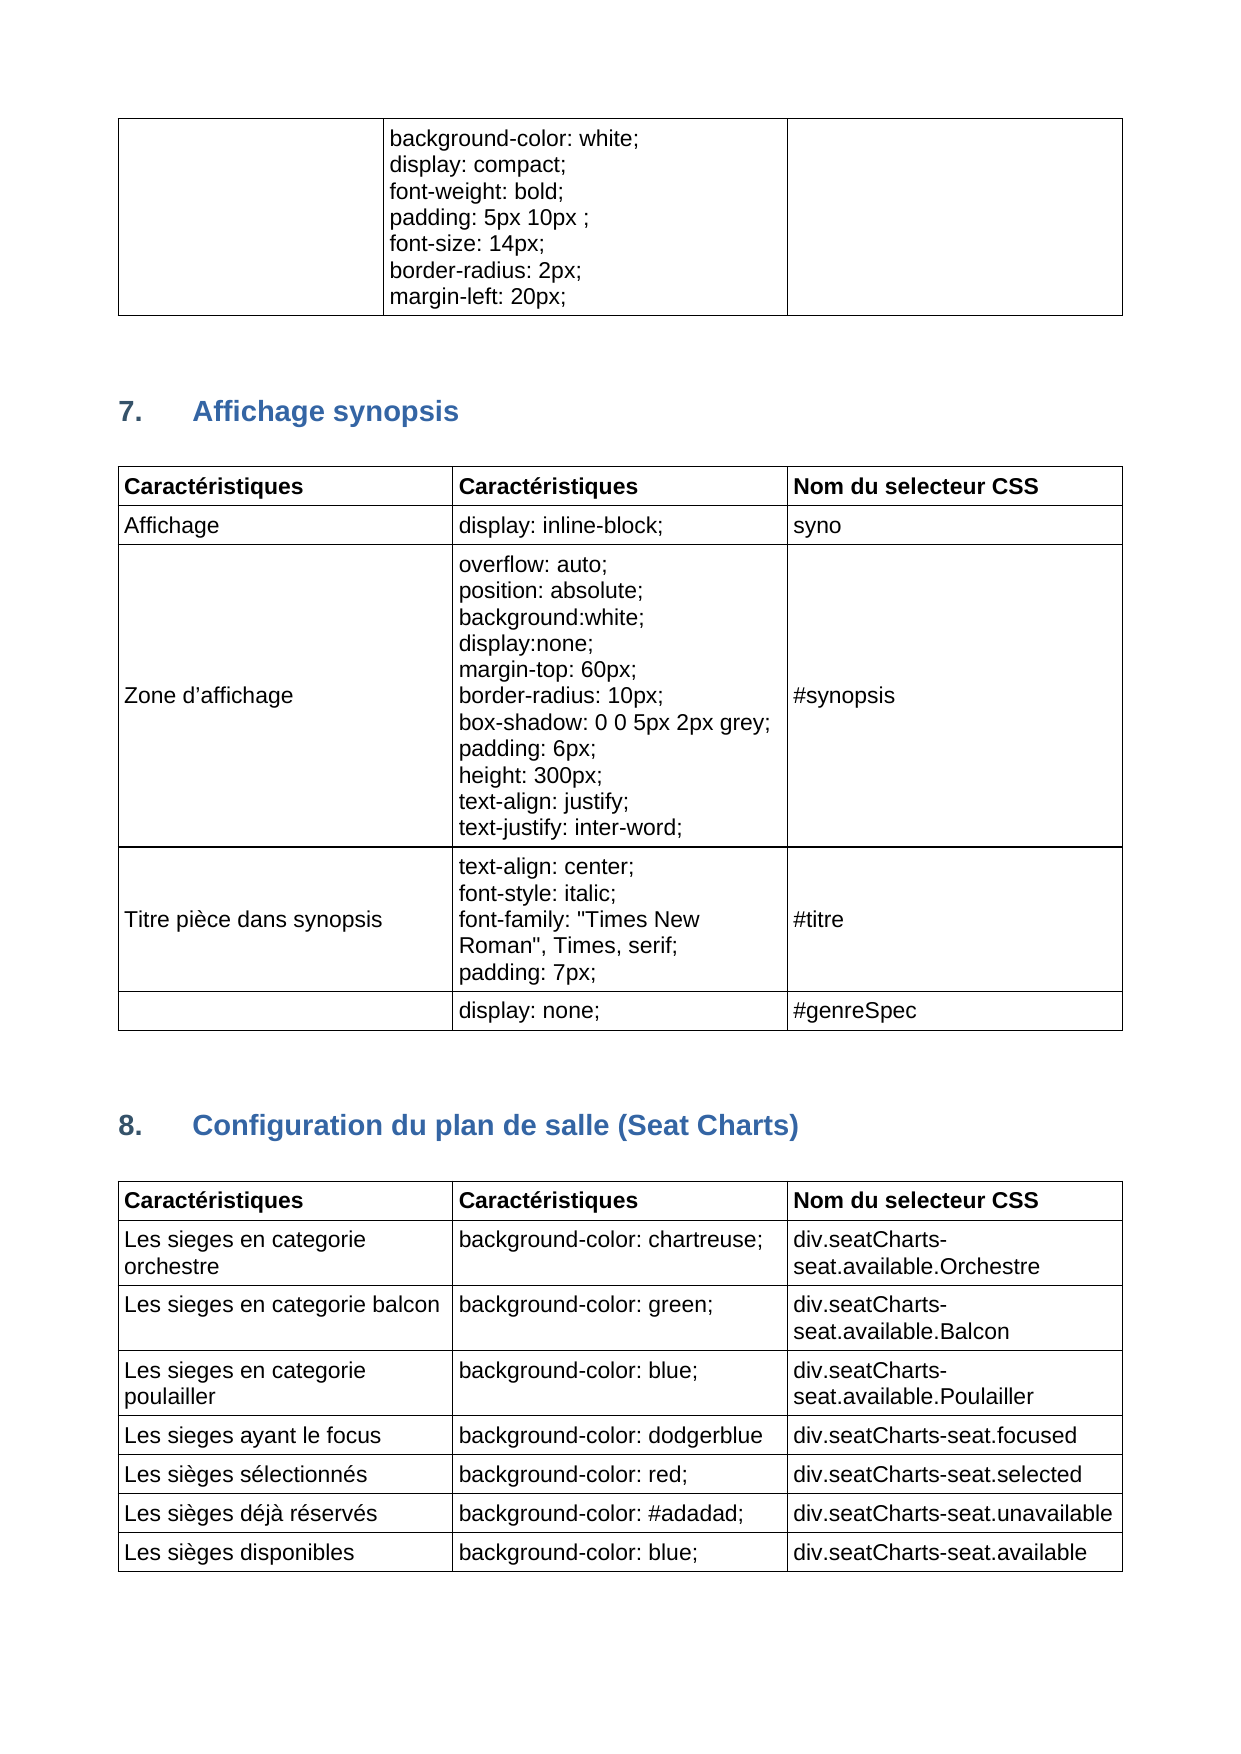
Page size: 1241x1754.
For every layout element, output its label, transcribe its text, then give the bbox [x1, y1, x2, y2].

table_cell [788, 119, 1122, 315]
table_cell Les sièges disponibles [119, 1533, 452, 1571]
table_cell Titre pièce dans synopsis [119, 848, 452, 991]
table_cell Les sieges en categorie poulailler [119, 1351, 452, 1415]
table_cell display: none; [453, 992, 787, 1029]
table_cell div.seatCharts-seat.available.Balcon [788, 1286, 1122, 1350]
table_cell div.seatCharts-seat.selected [788, 1455, 1122, 1493]
table_cell #genreSpec [788, 992, 1122, 1029]
table_cell div.seatCharts-seat.available.Orchestre [788, 1221, 1122, 1285]
table_header Caractéristiques [119, 467, 452, 505]
subtitle Affichage synopsis [118, 394, 1122, 427]
table_cell overflow: auto; position: absolute; background:white; display:none; margin-top: 60px; border-radius: 10px; box-shadow: 0 0 5px 2px grey; padding: 6px; height: 300px; text-align: justify; text-justify: inter-word; [453, 545, 787, 846]
table_cell syno [788, 506, 1122, 544]
table_header Caractéristiques [119, 1182, 452, 1219]
table_cell div.seatCharts-seat.focused [788, 1416, 1122, 1454]
table_cell background-color: blue; [453, 1351, 787, 1415]
table_cell background-color: red; [453, 1455, 787, 1493]
table_cell text-align: center; font-style: italic; font-family: "Times New Roman", Times, serif; padding: 7px; [453, 848, 787, 991]
table_cell background-color: white; display: compact; font-weight: bold; padding: 5px 10px ; font-size: 14px; border-radius: 2px; margin-left: 20px; [384, 119, 787, 315]
table_cell [119, 119, 383, 315]
table_cell #titre [788, 848, 1122, 991]
table_cell display: inline-block; [453, 506, 787, 544]
table_cell background-color: green; [453, 1286, 787, 1350]
table_cell div.seatCharts-seat.available [788, 1533, 1122, 1571]
subtitle Configuration du plan de salle (Seat Charts) [118, 1108, 1122, 1142]
table_cell [119, 992, 452, 1029]
table_cell Les sièges sélectionnés [119, 1455, 452, 1493]
table_cell Affichage [119, 506, 452, 544]
table_cell Les sieges en categorie orchestre [119, 1221, 452, 1285]
table_cell div.seatCharts-seat.unavailable [788, 1494, 1122, 1532]
table_cell background-color: chartreuse; [453, 1221, 787, 1285]
table_cell div.seatCharts-seat.available.Poulailler [788, 1351, 1122, 1415]
table_cell background-color: #adadad; [453, 1494, 787, 1532]
table_header Caractéristiques [453, 1182, 787, 1219]
table_cell background-color: dodgerblue [453, 1416, 787, 1454]
table_cell Les sieges en categorie balcon [119, 1286, 452, 1350]
table_cell Zone d’affichage [119, 545, 452, 846]
table_header Caractéristiques [453, 467, 787, 505]
table_header Nom du selecteur CSS [788, 467, 1122, 505]
table_cell background-color: blue; [453, 1533, 787, 1571]
table_header Nom du selecteur CSS [788, 1182, 1122, 1219]
table_cell Les sieges ayant le focus [119, 1416, 452, 1454]
table_cell Les sièges déjà réservés [119, 1494, 452, 1532]
table_cell #synopsis [788, 545, 1122, 846]
